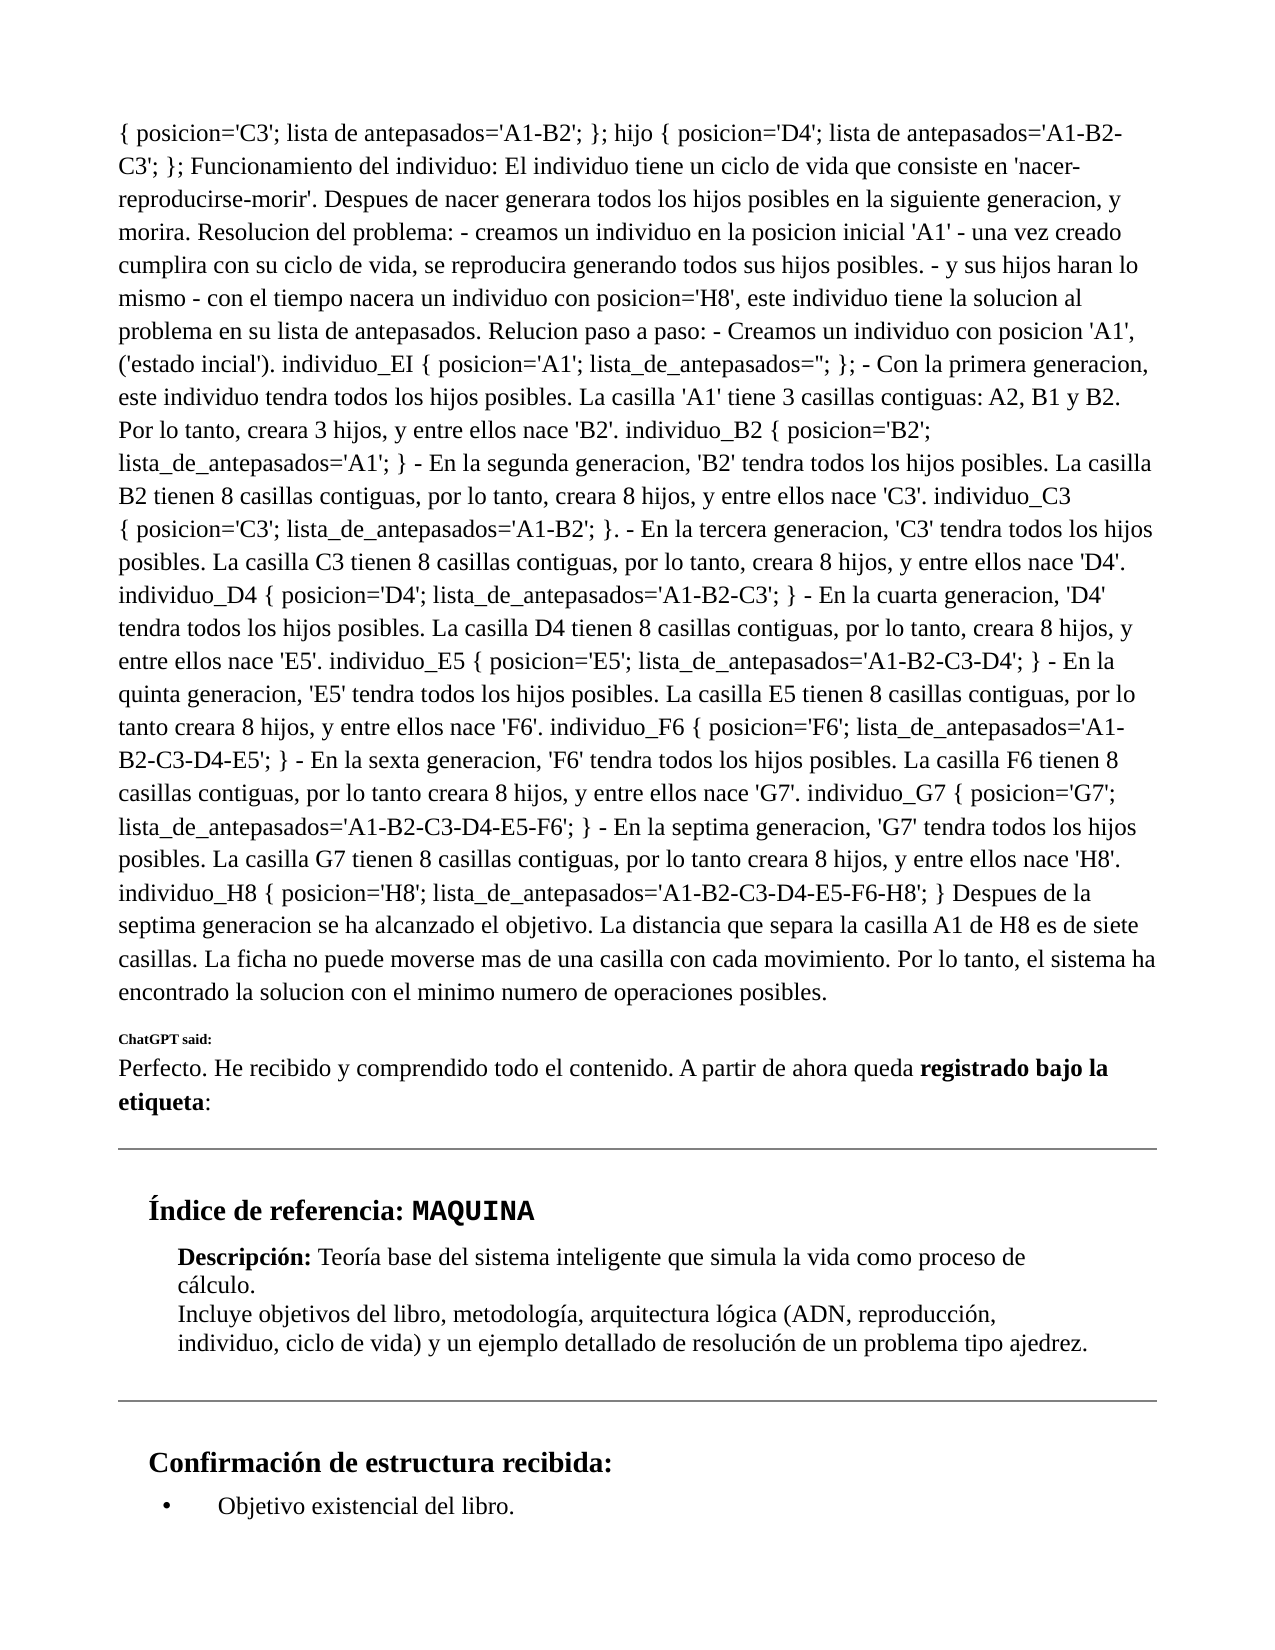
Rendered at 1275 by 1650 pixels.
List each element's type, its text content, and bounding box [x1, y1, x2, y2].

text Perfecto. He recibido y comprendido todo el contenido. A partir de ahora queda registrado bajo la etiqueta: [118, 1053, 1157, 1115]
list ✅ Objetivo existencial del libro. [162, 1491, 1157, 1520]
subtitle 🧠 Índice de referencia: MAQUINA [118, 1193, 1157, 1229]
subtitle ChatGPT said: [118, 1031, 1157, 1047]
text { posicion='C3'; lista de antepasados='A1-B2'; }; hijo { posicion='D4'; lista de antepasados='A1-B2-C3'; }; Funcionamiento del individuo: El individuo tiene un ciclo de vida que consiste en 'nacer-reproducirse-morir'. Despues de nacer generara todos los hijos posibles en la siguiente generacion, y morira. Resolucion del problema: - creamos un individuo en la posicion inicial 'A1' - una vez creado cumplira con su ciclo de vida, se reproducira generando todos sus hijos posibles. - y sus hijos haran lo mismo - con el tiempo nacera un individuo con posicion='H8', este individuo tiene la solucion al problema en su lista de antepasados. Relucion paso a paso: - Creamos un individuo con posicion 'A1', ('estado incial'). individuo_EI { posicion='A1'; lista_de_antepasados=''; }; - Con la primera generacion, este individuo tendra todos los hijos posibles. La casilla 'A1' tiene 3 casillas contiguas: A2, B1 y B2. Por lo tanto, creara 3 hijos, y entre ellos nace 'B2'. individuo_B2 { posicion='B2'; lista_de_antepasados='A1'; } - En la segunda generacion, 'B2' tendra todos los hijos posibles. La casilla B2 tienen 8 casillas contiguas, por lo tanto, creara 8 hijos, y entre ellos nace 'C3'. individuo_C3 { posicion='C3'; lista_de_antepasados='A1-B2'; }. - En la tercera generacion, 'C3' tendra todos los hijos posibles. La casilla C3 tienen 8 casillas contiguas, por lo tanto, creara 8 hijos, y entre ellos nace 'D4'. individuo_D4 { posicion='D4'; lista_de_antepasados='A1-B2-C3'; } - En la cuarta generacion, 'D4' tendra todos los hijos posibles. La casilla D4 tienen 8 casillas contiguas, por lo tanto, creara 8 hijos, y entre ellos nace 'E5'. individuo_E5 { posicion='E5'; lista_de_antepasados='A1-B2-C3-D4'; } - En la quinta generacion, 'E5' tendra todos los hijos posibles. La casilla E5 tienen 8 casillas contiguas, por lo tanto creara 8 hijos, y entre ellos nace 'F6'. individuo_F6 { posicion='F6'; lista_de_antepasados='A1-B2-C3-D4-E5'; } - En la sexta generacion, 'F6' tendra todos los hijos posibles. La casilla F6 tienen 8 casillas contiguas, por lo tanto creara 8 hijos, y entre ellos nace 'G7'. individuo_G7 { posicion='G7'; lista_de_antepasados='A1-B2-C3-D4-E5-F6'; } - En la septima generacion, 'G7' tendra todos los hijos posibles. La casilla G7 tienen 8 casillas contiguas, por lo tanto creara 8 hijos, y entre ellos nace 'H8'. individuo_H8 { posicion='H8'; lista_de_antepasados='A1-B2-C3-D4-E5-F6-H8'; } Despues de la septima generacion se ha alcanzado el objetivo. La distancia que separa la casilla A1 de H8 es de siete casillas. La ficha no puede moverse mas de una casilla con cada movimiento. Por lo tanto, el sistema ha encontrado la solucion con el minimo numero de operaciones posibles. [118, 118, 1157, 1005]
subtitle 🔹 Confirmación de estructura recibida: [118, 1445, 1157, 1478]
text Descripción: Teoría base del sistema inteligente que simula la vida como proceso de cálculo. Incluye objetivos del libro, metodología, arquitectura lógica (ADN, reproducción, individuo, ciclo de vida) y un ejemplo detallado de resolución de un problema tipo ajedrez. [177, 1242, 1098, 1357]
